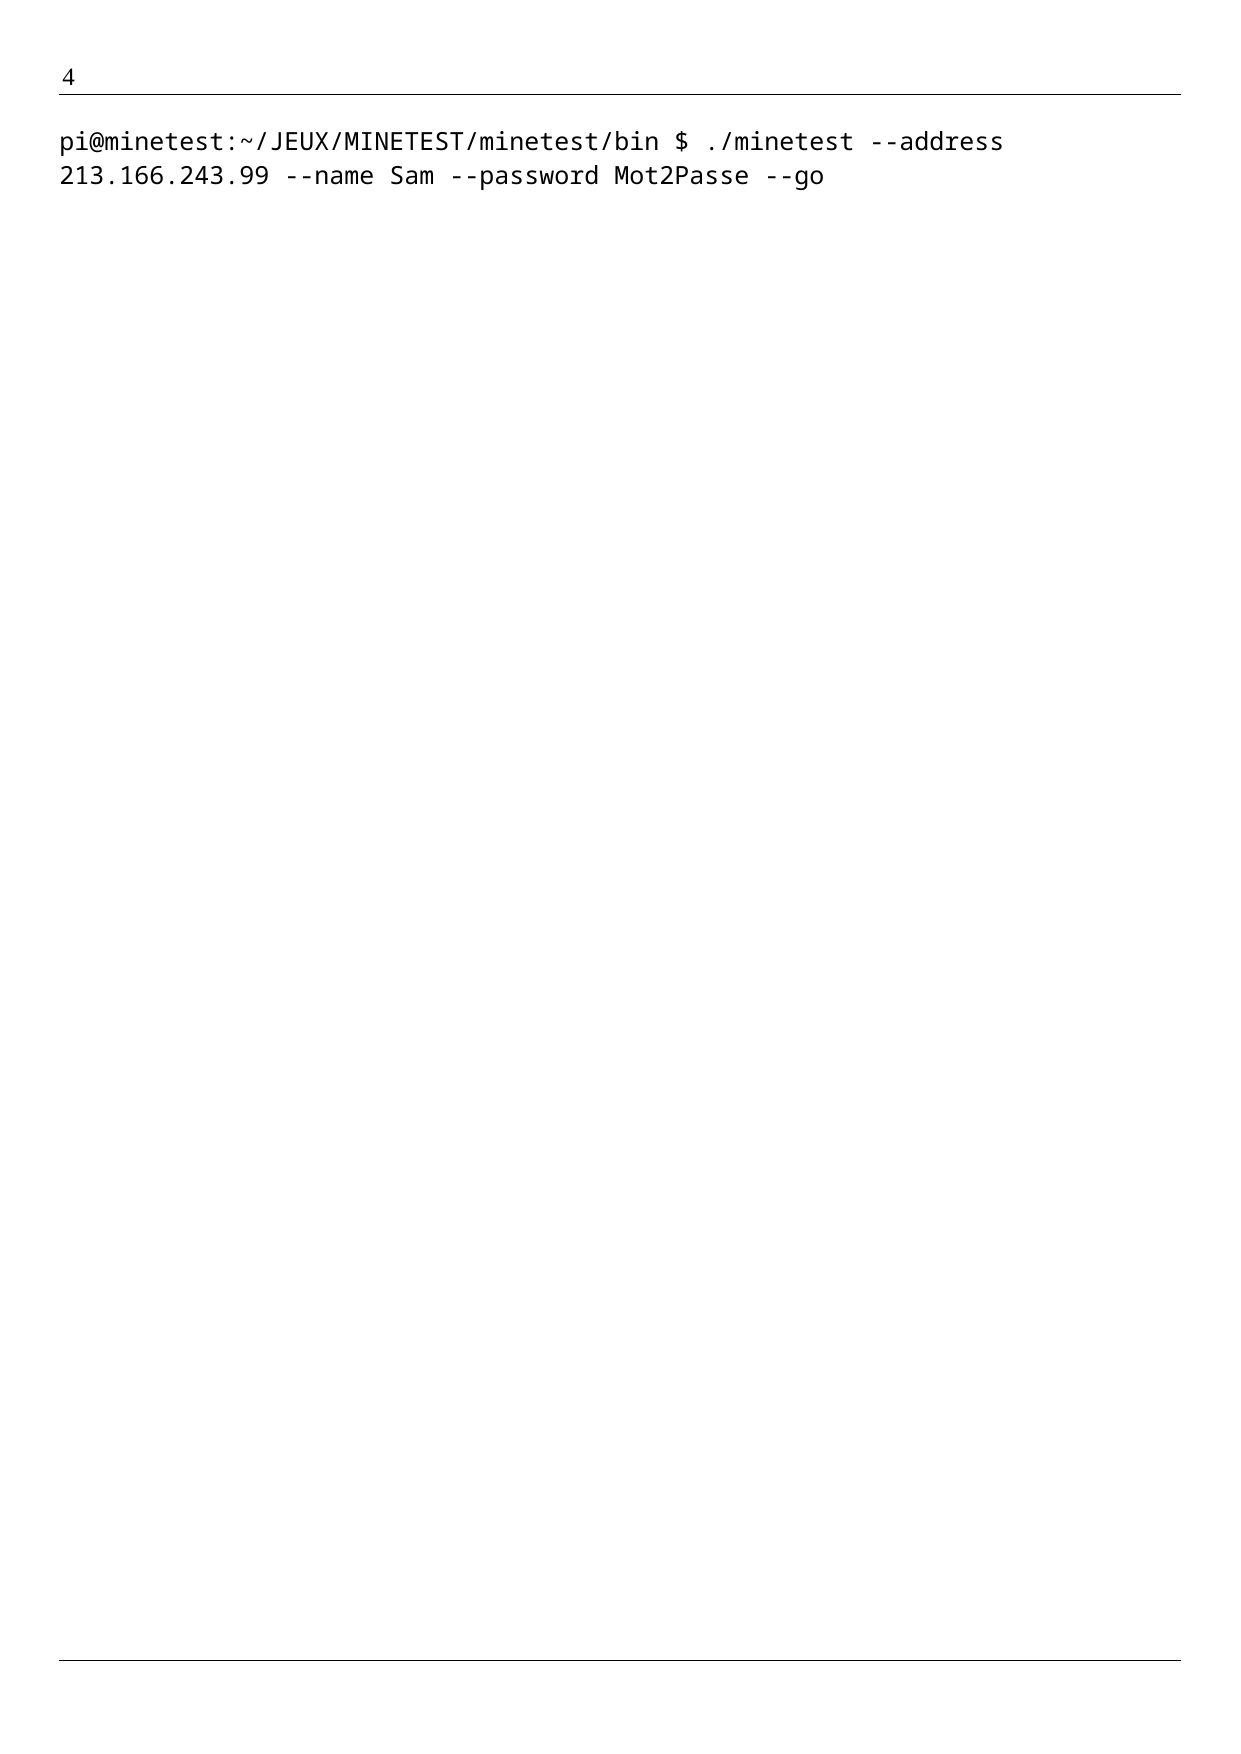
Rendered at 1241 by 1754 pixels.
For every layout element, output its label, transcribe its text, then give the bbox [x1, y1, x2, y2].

text pi@minetest:~/JEUX/MINETEST/minetest/bin $ ./minetest --address 213.166.243.99 --name Sam --password Mot2Passe --go [59, 123, 1181, 191]
